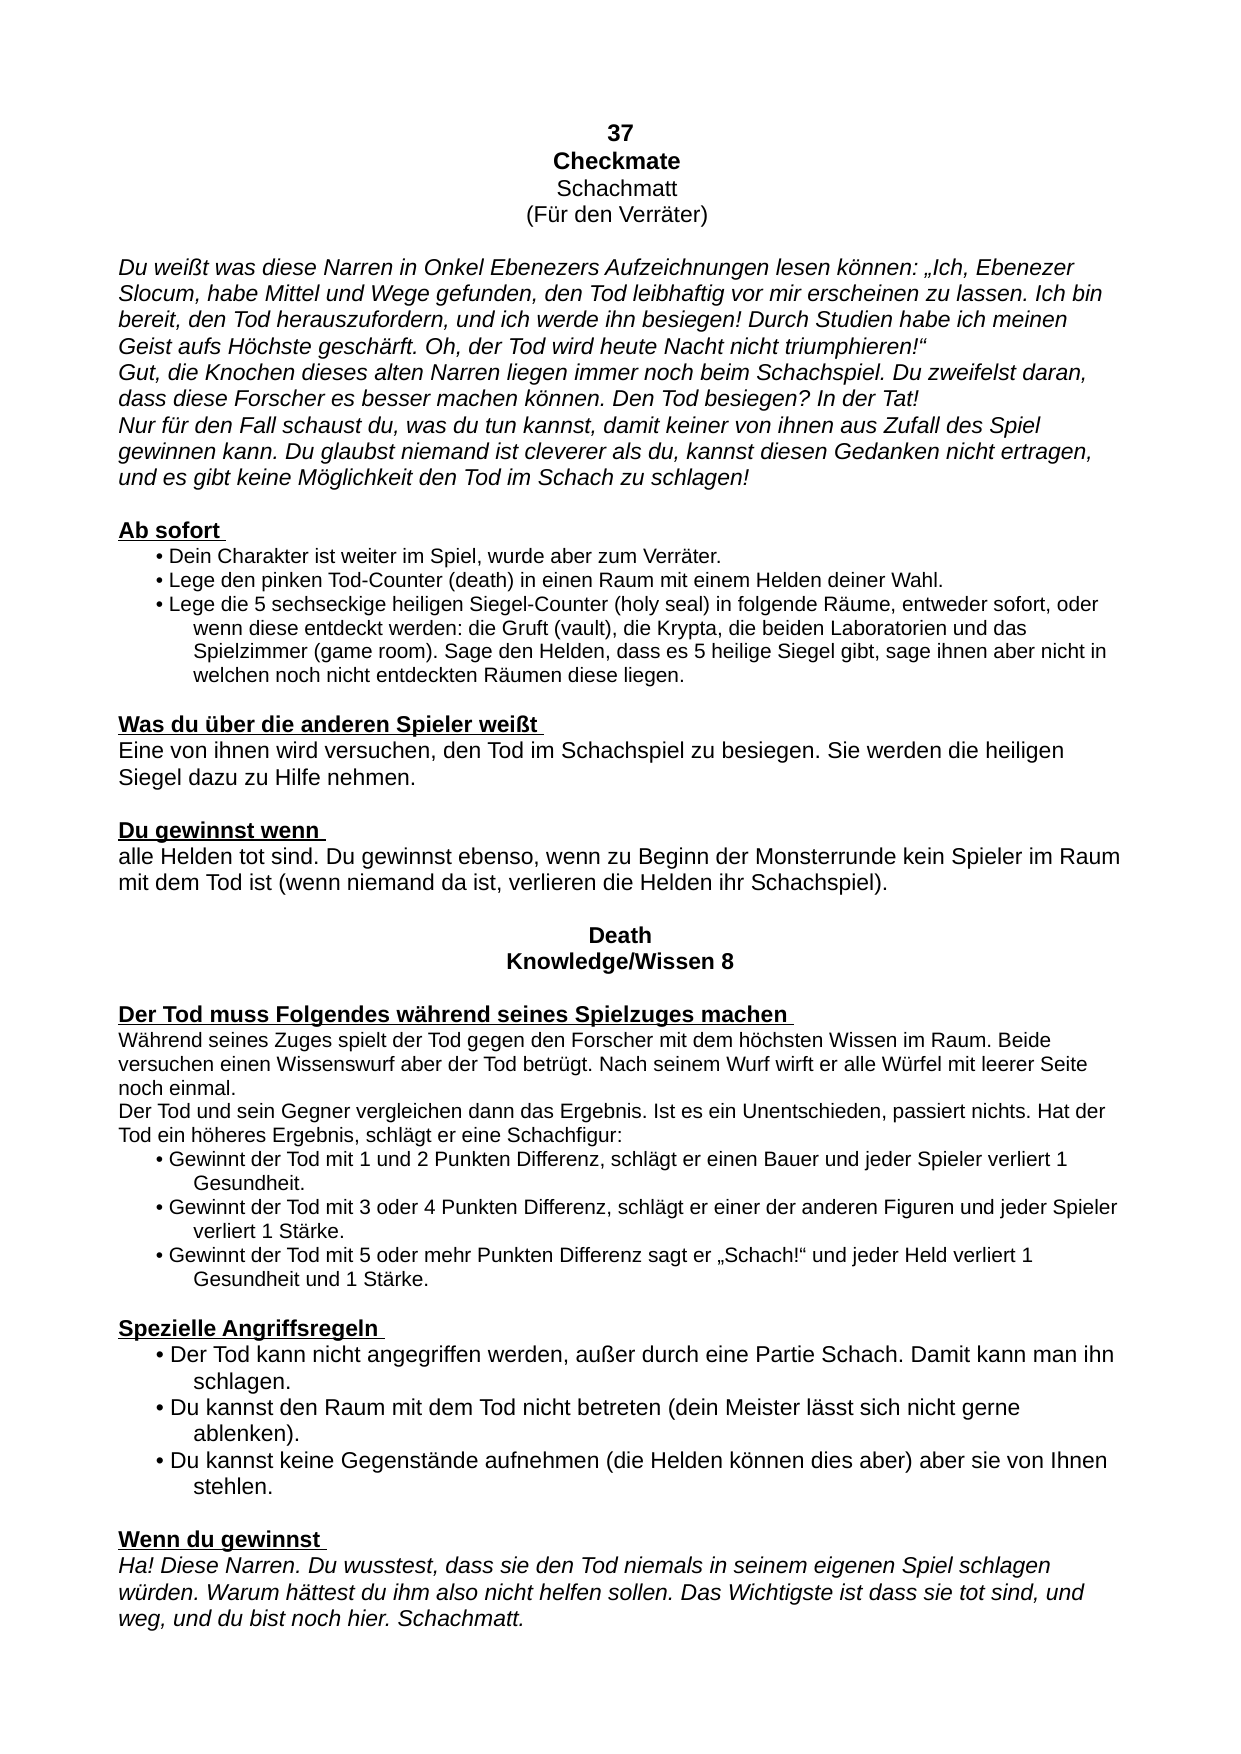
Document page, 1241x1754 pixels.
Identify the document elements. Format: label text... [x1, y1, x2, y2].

text • Gewinnt der Tod mit 5 oder mehr Punkten Differenz sagt er „Schach!“ und jeder Held verliert 1 Gesundheit und 1 Stärke. [156, 1243, 1122, 1291]
text Spezielle Angriffsregeln [118, 1315, 1122, 1341]
text Der Tod muss Folgendes während seines Spielzuges machen [118, 1001, 1122, 1027]
text Während seines Zuges spielt der Tod gegen den Forscher mit dem höchsten Wissen im Raum. Beide versuchen einen Wissenswurf aber der Tod betrügt. Nach seinem Wurf wirft er alle Würfel mit leerer Seite noch einmal. [118, 1027, 1122, 1099]
text Gut, die Knochen dieses alten Narren liegen immer noch beim Schachspiel. Du zweifelst daran, dass diese Forscher es besser machen können. Den Tod besiegen? In der Tat! [118, 359, 1122, 412]
text • Du kannst den Raum mit dem Tod nicht betreten (dein Meister lässt sich nicht gerne ablenken). [156, 1394, 1122, 1447]
text Wenn du gewinnst [118, 1526, 1122, 1552]
text Ha! Diese Narren. Du wusstest, dass sie den Tod niemals in seinem eigenen Spiel schlagen würden. Warum hättest du ihm also nicht helfen sollen. Das Wichtigste ist dass sie tot sind, und weg, und du bist noch hier. Schachmatt. [118, 1552, 1122, 1631]
text (Für den Verräter) [118, 201, 1122, 227]
text Was du über die anderen Spieler weißt [118, 711, 1122, 737]
text Checkmate [118, 147, 1122, 174]
text Knowledge/Wissen 8 [118, 948, 1122, 975]
text Ab sofort [118, 517, 1122, 543]
text alle Helden tot sind. Du gewinnst ebenso, wenn zu Beginn der Monsterrunde kein Spieler im Raum mit dem Tod ist (wenn niemand da ist, verlieren die Helden ihr Schachspiel). [118, 843, 1122, 896]
text • Du kannst keine Gegenstände aufnehmen (die Helden können dies aber) aber sie von Ihnen stehlen. [156, 1447, 1122, 1499]
text Der Tod und sein Gegner vergleichen dann das Ergebnis. Ist es ein Unentschieden, passiert nichts. Hat der Tod ein höheres Ergebnis, schlägt er eine Schachfigur: [118, 1099, 1122, 1147]
text Eine von ihnen wird versuchen, den Tod im Schachspiel zu besiegen. Sie werden die heiligen Siegel dazu zu Hilfe nehmen. [118, 737, 1122, 790]
text • Gewinnt der Tod mit 3 oder 4 Punkten Differenz, schlägt er einer der anderen Figuren und jeder Spieler verliert 1 Stärke. [156, 1195, 1122, 1243]
text Du weißt was diese Narren in Onkel Ebenezers Aufzeichnungen lesen können: „Ich, Ebenezer Slocum, habe Mittel und Wege gefunden, den Tod leibhaftig vor mir erscheinen zu lassen. Ich bin bereit, den Tod herauszufordern, und ich werde ihn besiegen! Durch Studien habe ich meinen Geist aufs Höchste geschärft. Oh, der Tod wird heute Nacht nicht triumphieren!“ [118, 253, 1122, 359]
text Du gewinnst wenn [118, 817, 1122, 843]
text Nur für den Fall schaust du, was du tun kannst, damit keiner von ihnen aus Zufall des Spiel gewinnen kann. Du glaubst niemand ist cleverer als du, kannst diesen Gedanken nicht ertragen, und es gibt keine Möglichkeit den Tod im Schach zu schlagen! [118, 412, 1122, 491]
text • Gewinnt der Tod mit 1 und 2 Punkten Differenz, schlägt er einen Bauer und jeder Spieler verliert 1 Gesundheit. [156, 1147, 1122, 1195]
text Schachmatt [118, 174, 1122, 201]
text Death [118, 922, 1122, 948]
text • Dein Charakter ist weiter im Spiel, wurde aber zum Verräter. [156, 543, 1122, 567]
text • Der Tod kann nicht angegriffen werden, außer durch eine Partie Schach. Damit kann man ihn schlagen. [156, 1341, 1122, 1394]
text • Lege den pinken Tod-Counter (death) in einen Raum mit einem Helden deiner Wahl. [156, 567, 1122, 591]
text • Lege die 5 sechseckige heiligen Siegel-Counter (holy seal) in folgende Räume, entweder sofort, oder wenn diese entdeckt werden: die Gruft (vault), die Krypta, die beiden Laboratorien und das Spielzimmer (game room). Sage den Helden, dass es 5 heilige Siegel gibt, sage ihnen aber nicht in welchen noch nicht entdeckten Räumen diese liegen. [156, 591, 1122, 687]
text 37 [118, 118, 1122, 147]
